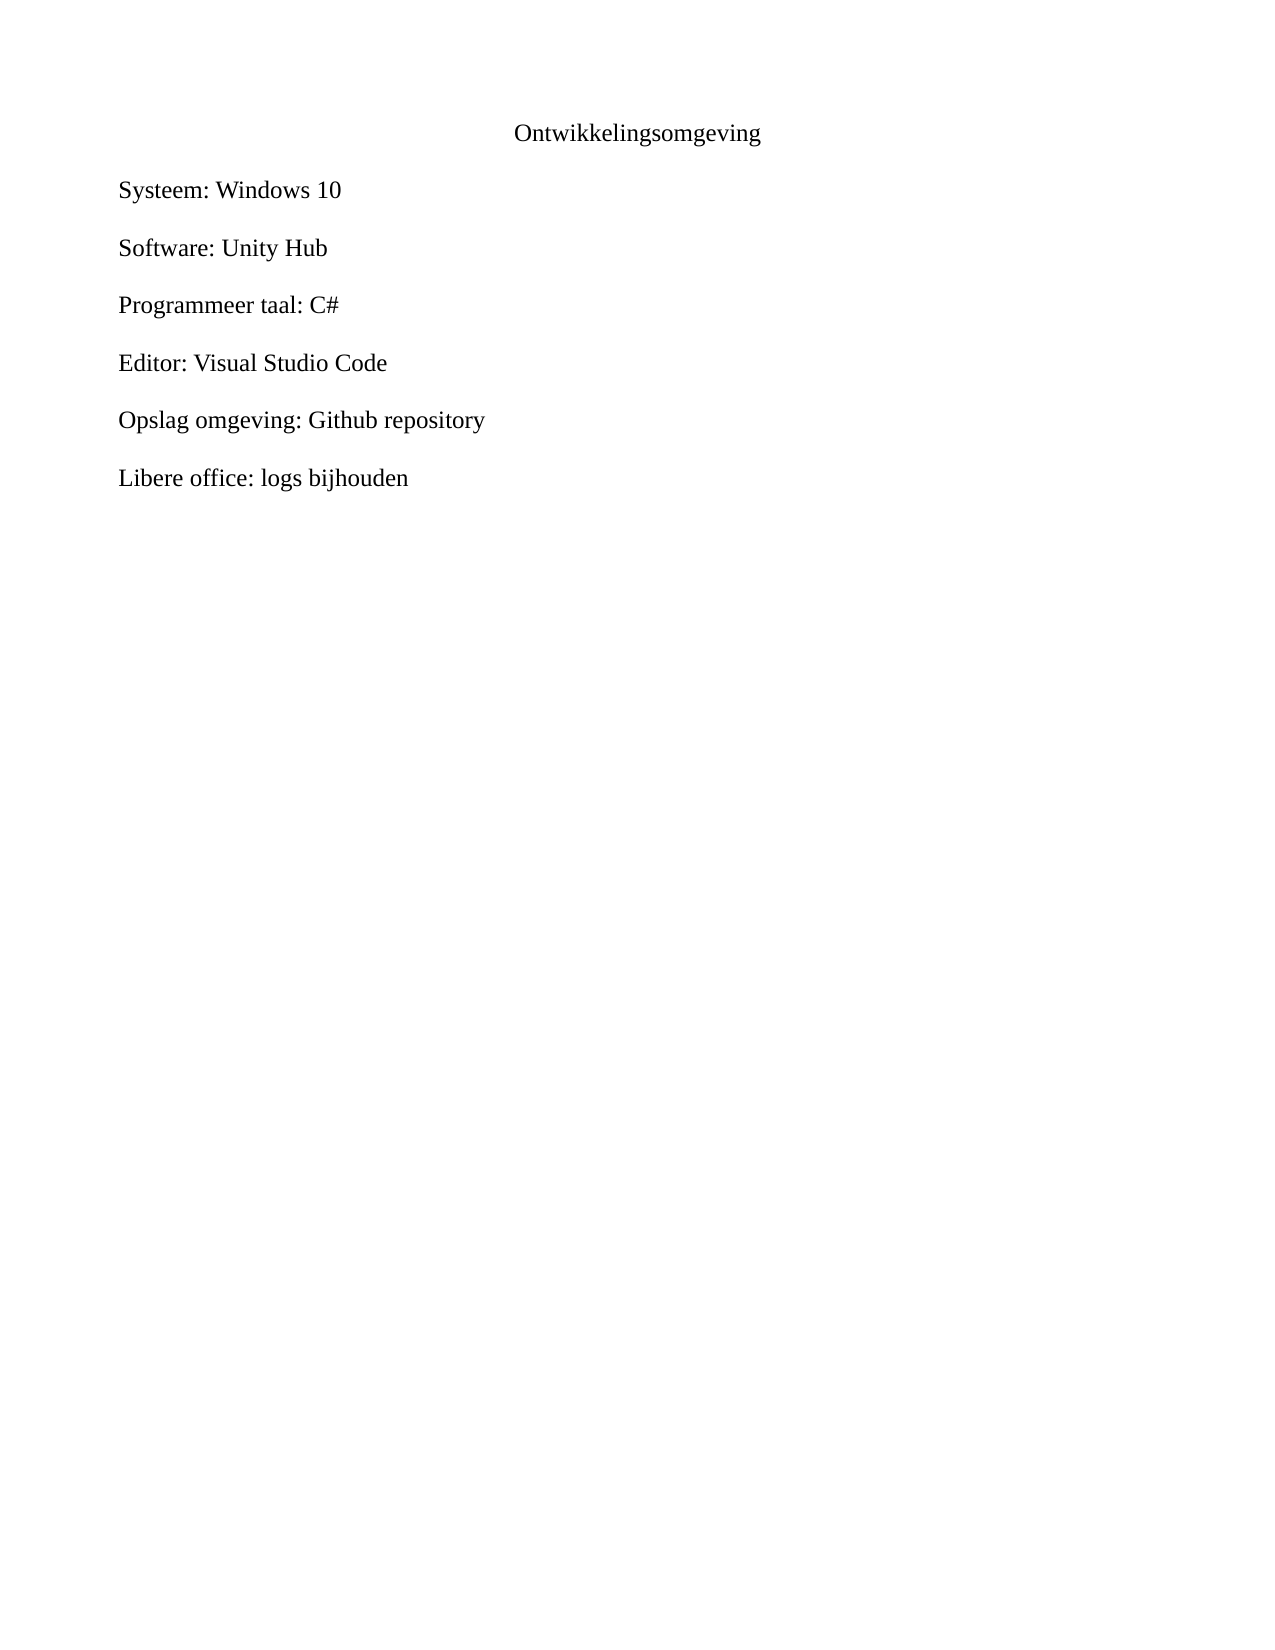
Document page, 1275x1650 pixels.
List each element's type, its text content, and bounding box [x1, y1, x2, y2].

text Software: Unity Hub [118, 233, 1157, 262]
text Ontwikkelingsomgeving [118, 118, 1157, 147]
text Libere office: logs bijhouden [118, 463, 1157, 492]
text Systeem: Windows 10 [118, 176, 1157, 204]
text Editor: Visual Studio Code [118, 348, 1157, 377]
text Programmeer taal: C# [118, 291, 1157, 319]
text Opslag omgeving: Github repository [118, 406, 1157, 434]
